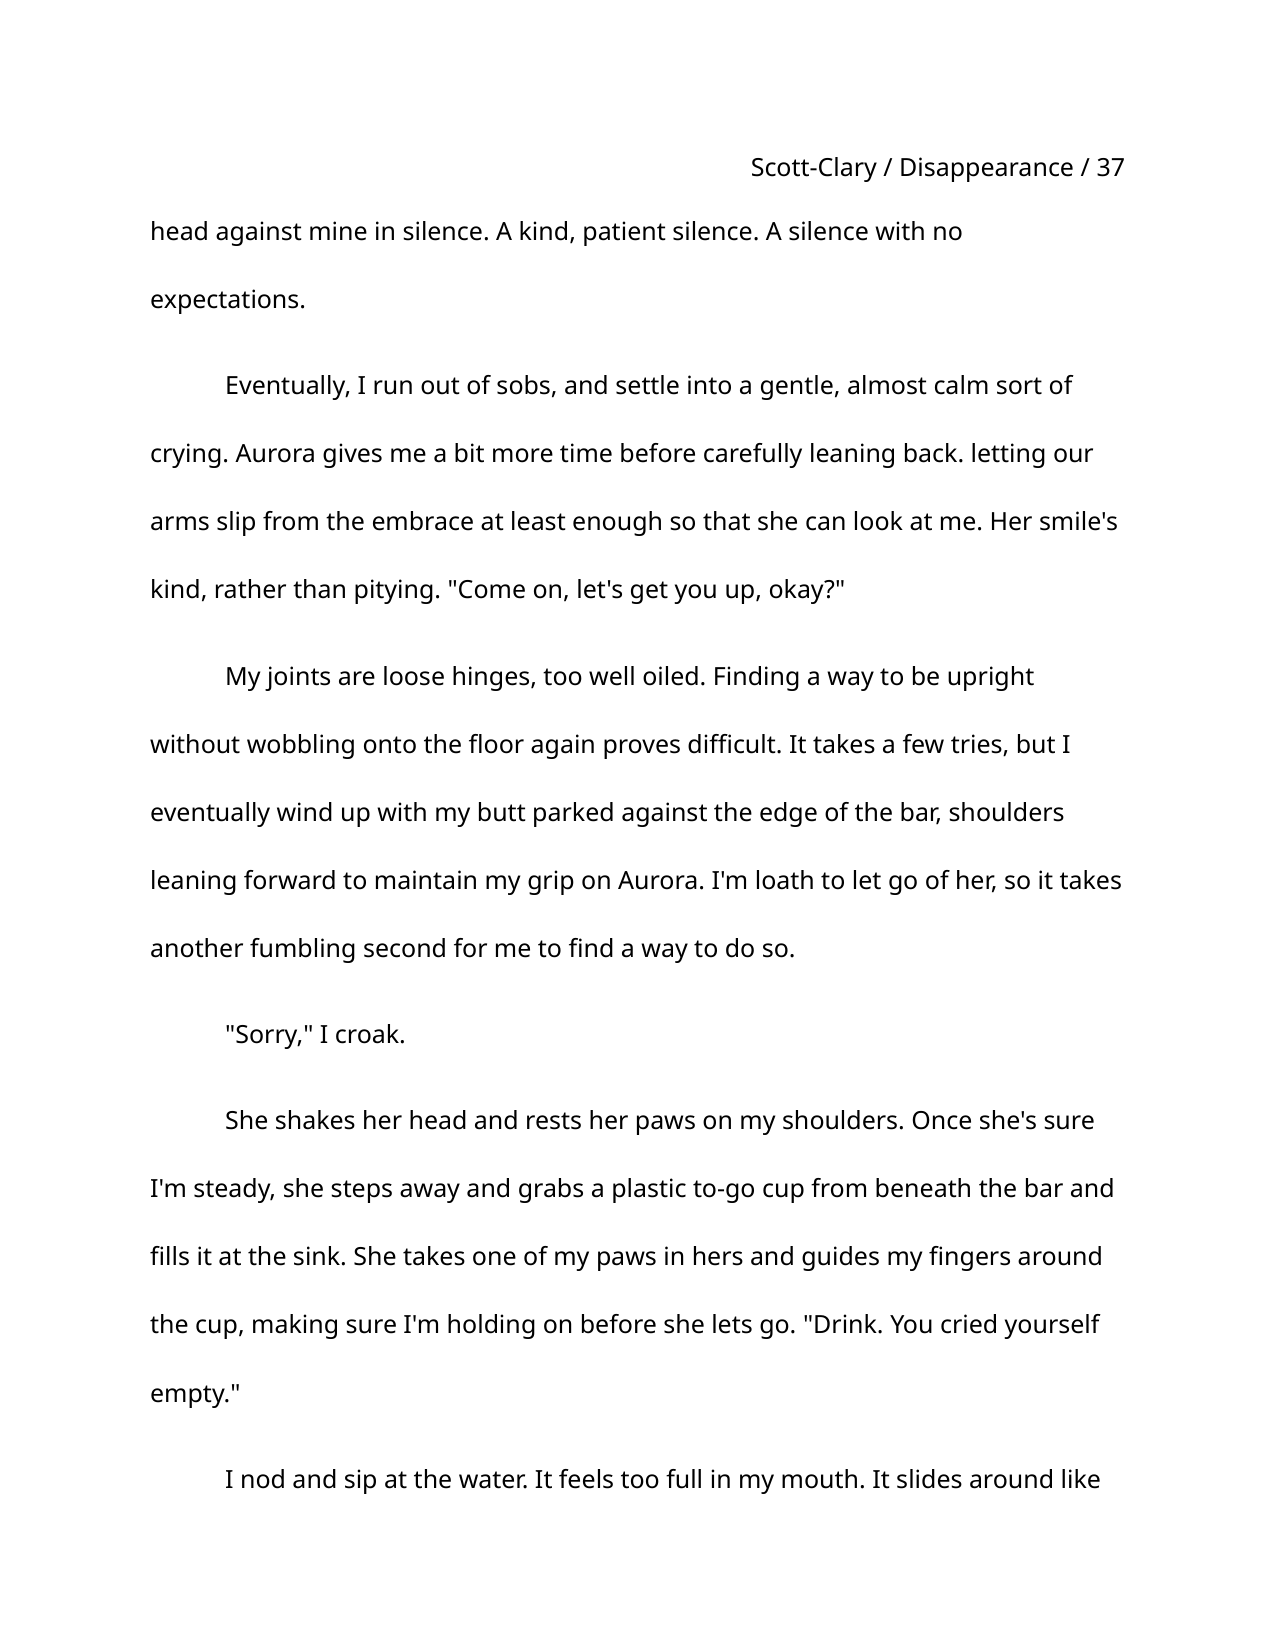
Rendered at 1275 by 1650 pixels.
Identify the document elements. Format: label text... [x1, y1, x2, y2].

text I nod and sip at the water. It feels too full in my mouth. It slides around like [150, 1461, 1125, 1495]
text My joints are loose hinges, too well oiled. Finding a way to be upright without wobbling onto the floor again proves difficult. It takes a few tries, but I eventually wind up with my butt parked against the edge of the bar, shoulders leaning forward to maintain my grip on Aurora. I'm loath to let go of her, so it takes another fumbling second for me to find a way to do so. [150, 658, 1125, 965]
text Eventually, I run out of sobs, and settle into a gentle, almost calm sort of crying. Aurora gives me a bit more time before carefully leaning back. letting our arms slip from the embrace at least enough so that she can look at me. Her smile's kind, rather than pitying. "Come on, let's get you up, okay?" [150, 368, 1125, 606]
text head against mine in silence. A kind, patient silence. A silence with no expectations. [150, 213, 1125, 316]
text "Sorry," I croak. [150, 1017, 1125, 1051]
text She shakes her head and rests her paws on my shoulders. Once she's sure I'm steady, she steps away and grabs a plastic to-go cup from beneath the bar and fills it at the sink. She takes one of my paws in hers and guides my fingers around the cup, making sure I'm holding on before she lets go. "Drink. You cried yourself empty." [150, 1103, 1125, 1409]
